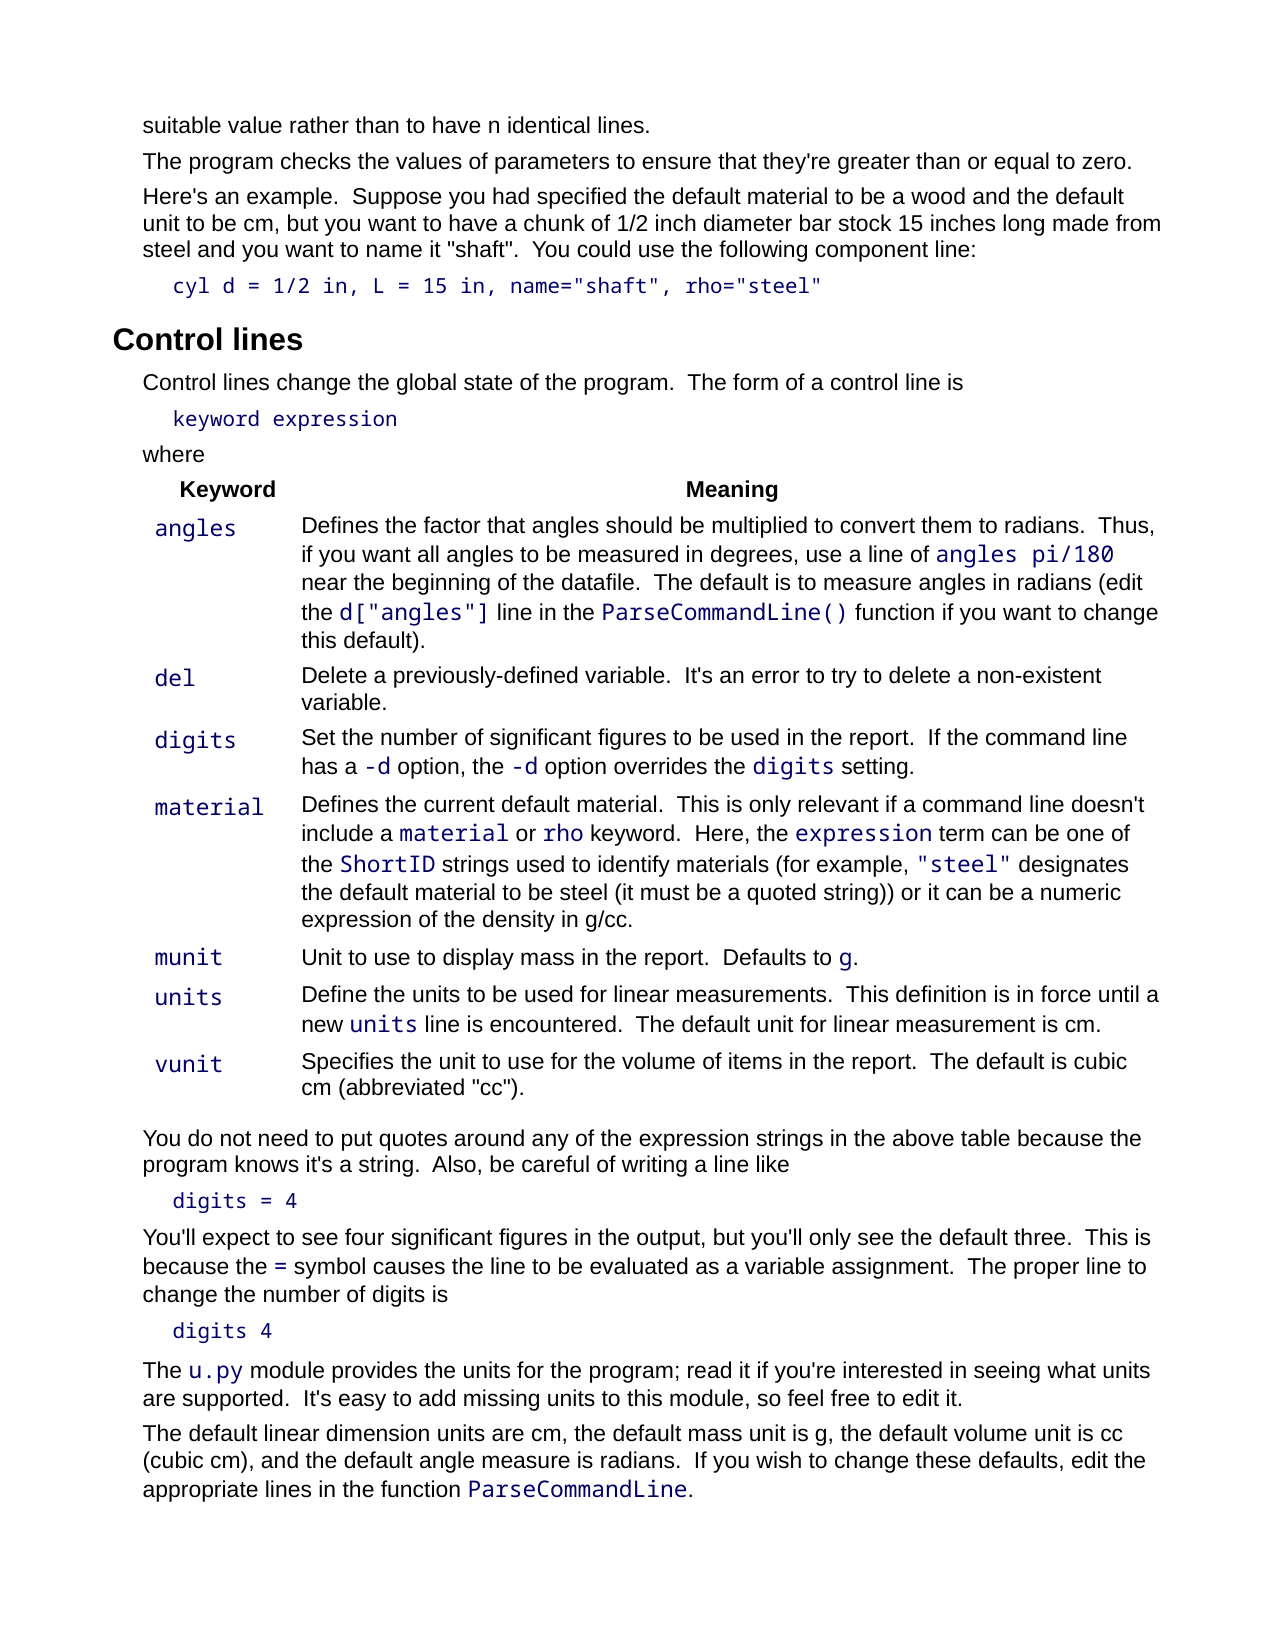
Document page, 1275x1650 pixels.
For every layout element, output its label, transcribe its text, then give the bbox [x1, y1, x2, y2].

table_cell units [154, 981, 301, 1048]
table_header Keyword [154, 476, 301, 512]
table_cell vunit [154, 1048, 301, 1109]
table_cell Unit to use to display mass in the report. Defaults to g. [301, 941, 1163, 981]
text The program checks the values of parameters to ensure that they're greater than or equal to zero. [142, 148, 1162, 174]
text You do not need to put quotes around any of the expression strings in the above table because the program knows it's a string. Also, be careful of writing a line like [142, 1124, 1162, 1177]
text digits 4 [172, 1316, 1162, 1345]
text cyl d = 1/2 in, L = 15 in, name="shaft", rho="steel" [172, 271, 1162, 299]
table_cell material [154, 791, 301, 941]
table_cell digits [154, 724, 301, 791]
table_cell Defines the factor that angles should be multiplied to convert them to radians. Thus, if you want all angles to be measured in degrees, use a line of angles pi/180 near the beginning of the datafile. The default is to measure angles in radians (edit the d["angles"] line in the ParseCommandLine() function if you want to change this default). [301, 512, 1163, 662]
subtitle Control lines [112, 321, 1162, 356]
text The u.py module provides the units for the program; read it if you're interested in seeing what units are supported. It's easy to add missing units to this module, so feel free to edit it. [142, 1354, 1162, 1411]
table_cell Define the units to be used for linear measurements. This definition is in force until a new units line is encountered. The default unit for linear measurement is cm. [301, 981, 1163, 1048]
table_cell Set the number of significant figures to be used in the report. If the command line has a -d option, the -d option overrides the digits setting. [301, 724, 1163, 791]
table_cell Delete a previously-defined variable. It's an error to try to delete a non-existent variable. [301, 662, 1163, 724]
text Control lines change the global state of the program. The form of a control line is [142, 368, 1162, 395]
text digits = 4 [172, 1186, 1162, 1214]
text Here's an example. Suppose you had specified the default material to be a wood and the default unit to be cm, but you want to have a chunk of 1/2 inch diameter bar stock 15 inches long made from steel and you want to name it "shaft". You could use the following component line: [142, 183, 1162, 262]
table_header Meaning [301, 476, 1163, 512]
text keyword expression [172, 404, 1162, 432]
text suitable value rather than to have n identical lines. [142, 112, 1162, 139]
table_cell del [154, 662, 301, 724]
text where [142, 441, 1162, 467]
table_cell Defines the current default material. This is only relevant if a command line doesn't include a material or rho keyword. Here, the expression term can be one of the ShortID strings used to identify materials (for example, "steel" designates the default material to be steel (it must be a quoted string)) or it can be a numeric expression of the density in g/cc. [301, 791, 1163, 941]
text You'll expect to see four significant figures in the output, but you'll only see the default three. This is because the = symbol causes the line to be evaluated as a variable assignment. The proper line to change the number of digits is [142, 1223, 1162, 1307]
table_cell angles [154, 512, 301, 662]
table_cell munit [154, 941, 301, 981]
table_cell Specifies the unit to use for the volume of items in the report. The default is cubic cm (abbreviated "cc"). [301, 1048, 1163, 1109]
text The default linear dimension units are cm, the default mass unit is g, the default volume unit is cc (cubic cm), and the default angle measure is radians. If you wish to change these defaults, edit the appropriate lines in the function ParseCommandLine. [142, 1420, 1162, 1504]
